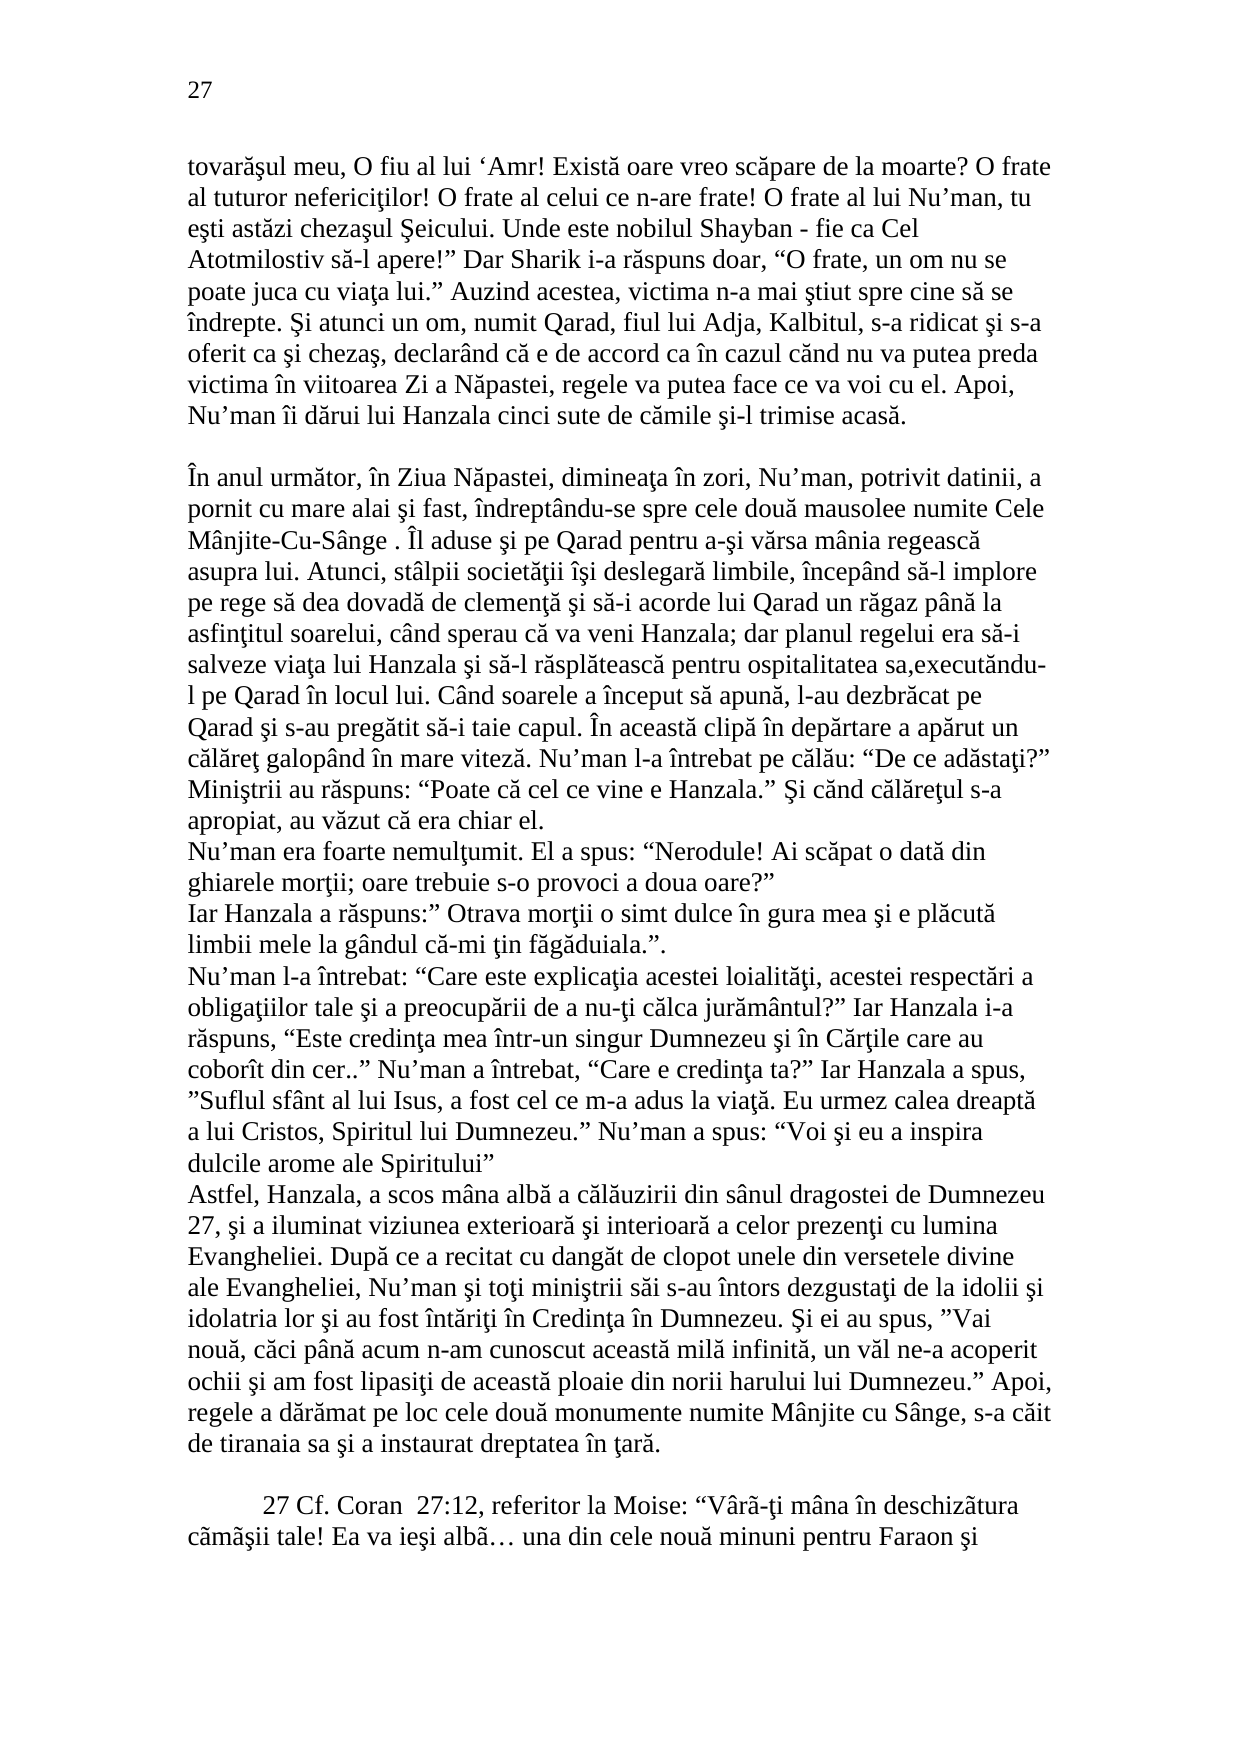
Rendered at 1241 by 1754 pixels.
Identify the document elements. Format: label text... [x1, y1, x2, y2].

text Iar Hanzala a răspuns:” Otrava morţii o simt dulce în gura mea şi e plăcută limbii mele la gândul că-mi ţin făgăduiala.”. [187, 897, 1053, 960]
text În anul următor, în Ziua Năpastei, dimineaţa în zori, Nu’man, potrivit datinii, a [187, 461, 1053, 493]
text 27 Cf. Coran 27:12, referitor la Moise: “Vârã-ţi mâna în deschizãtura cãmãşii tale! Ea va ieşi albã… una din cele nouă minuni pentru Faraon şi [187, 1489, 1053, 1552]
text Astfel, Hanzala, a scos mâna albă a călăuzirii din sânul dragostei de Dumnezeu [187, 1178, 1053, 1209]
text Nu’man l-a întrebat: “Care este explicaţia acestei loialităţi, acestei respectări a [187, 960, 1053, 991]
text pornit cu mare alai şi fast, îndreptându-se spre cele două mausolee numite Cele Mânjite-Cu-Sânge . Îl aduse şi pe Qarad pentru a-şi vărsa mânia regească asupra lui. Atunci, stâlpii societăţii îşi deslegară limbile, începând să-l implore pe rege să dea dovadă de clemenţă şi să-i acorde lui Qarad un răgaz până la asfinţitul soarelui, când sperau că va veni Hanzala; dar planul regelui era să-i salveze viaţa lui Hanzala şi să-l răsplătească pentru ospitalitatea sa,executăndu-l pe Qarad în locul lui. Când soarele a început să apună, l-au dezbrăcat pe Qarad şi s-au pregătit să-i taie capul. În această clipă în depărtare a apărut un călăreţ galopând în mare viteză. Nu’man l-a întrebat pe călău: “De ce adăstaţi?” Miniştrii au răspuns: “Poate că cel ce vine e Hanzala.” Şi cănd călăreţul s-a apropiat, au văzut că era chiar el. [187, 493, 1053, 835]
text tovarăşul meu, O fiu al lui ‘Amr! Există oare vreo scăpare de la moarte? O frate al tuturor nefericiţilor! O frate al celui ce n-are frate! O frate al lui Nu’man, tu eşti astăzi chezaşul Şeicului. Unde este nobilul Shayban - fie ca Cel Atotmilostiv să-l apere!” Dar Sharik i-a răspuns doar, “O frate, un om nu se poate juca cu viaţa lui.” Auzind acestea, victima n-a mai ştiut spre cine să se îndrepte. Şi atunci un om, numit Qarad, fiul lui Adja, Kalbitul, s-a ridicat şi s-a oferit ca şi chezaş, declarând că e de accord ca în cazul cănd nu va putea preda victima în viitoarea Zi a Năpastei, regele va putea face ce va voi cu el. Apoi, Nu’man îi dărui lui Hanzala cinci sute de cămile şi-l trimise acasă. [187, 150, 1053, 430]
text 27, şi a iluminat viziunea exterioară şi interioară a celor prezenţi cu lumina Evangheliei. După ce a recitat cu dangăt de clopot unele din versetele divine ale Evangheliei, Nu’man şi toţi miniştrii săi s-au întors dezgustaţi de la idolii şi idolatria lor şi au fost întăriţi în Credinţa în Dumnezeu. Şi ei au spus, ”Vai nouă, căci până acum n-am cunoscut această milă infinită, un văl ne-a acoperit ochii şi am fost lipasiţi de această ploaie din norii harului lui Dumnezeu.” Apoi, regele a dărămat pe loc cele două monumente numite Mânjite cu Sânge, s-a căit de tiranaia sa şi a instaurat dreptatea în ţară. [187, 1209, 1053, 1458]
text obligaţiilor tale şi a preocupării de a nu-ţi călca jurământul?” Iar Hanzala i-a răspuns, “Este credinţa mea într-un singur Dumnezeu şi în Cărţile care au coborît din cer..” Nu’man a întrebat, “Care e credinţa ta?” Iar Hanzala a spus, ”Suflul sfânt al lui Isus, a fost cel ce m-a adus la viaţă. Eu urmez calea dreaptă a lui Cristos, Spiritul lui Dumnezeu.” Nu’man a spus: “Voi şi eu a inspira dulcile arome ale Spiritului” [187, 991, 1053, 1178]
text Nu’man era foarte nemulţumit. El a spus: “Nerodule! Ai scăpat o dată din ghiarele morţii; oare trebuie s-o provoci a doua oare?” [187, 835, 1053, 897]
